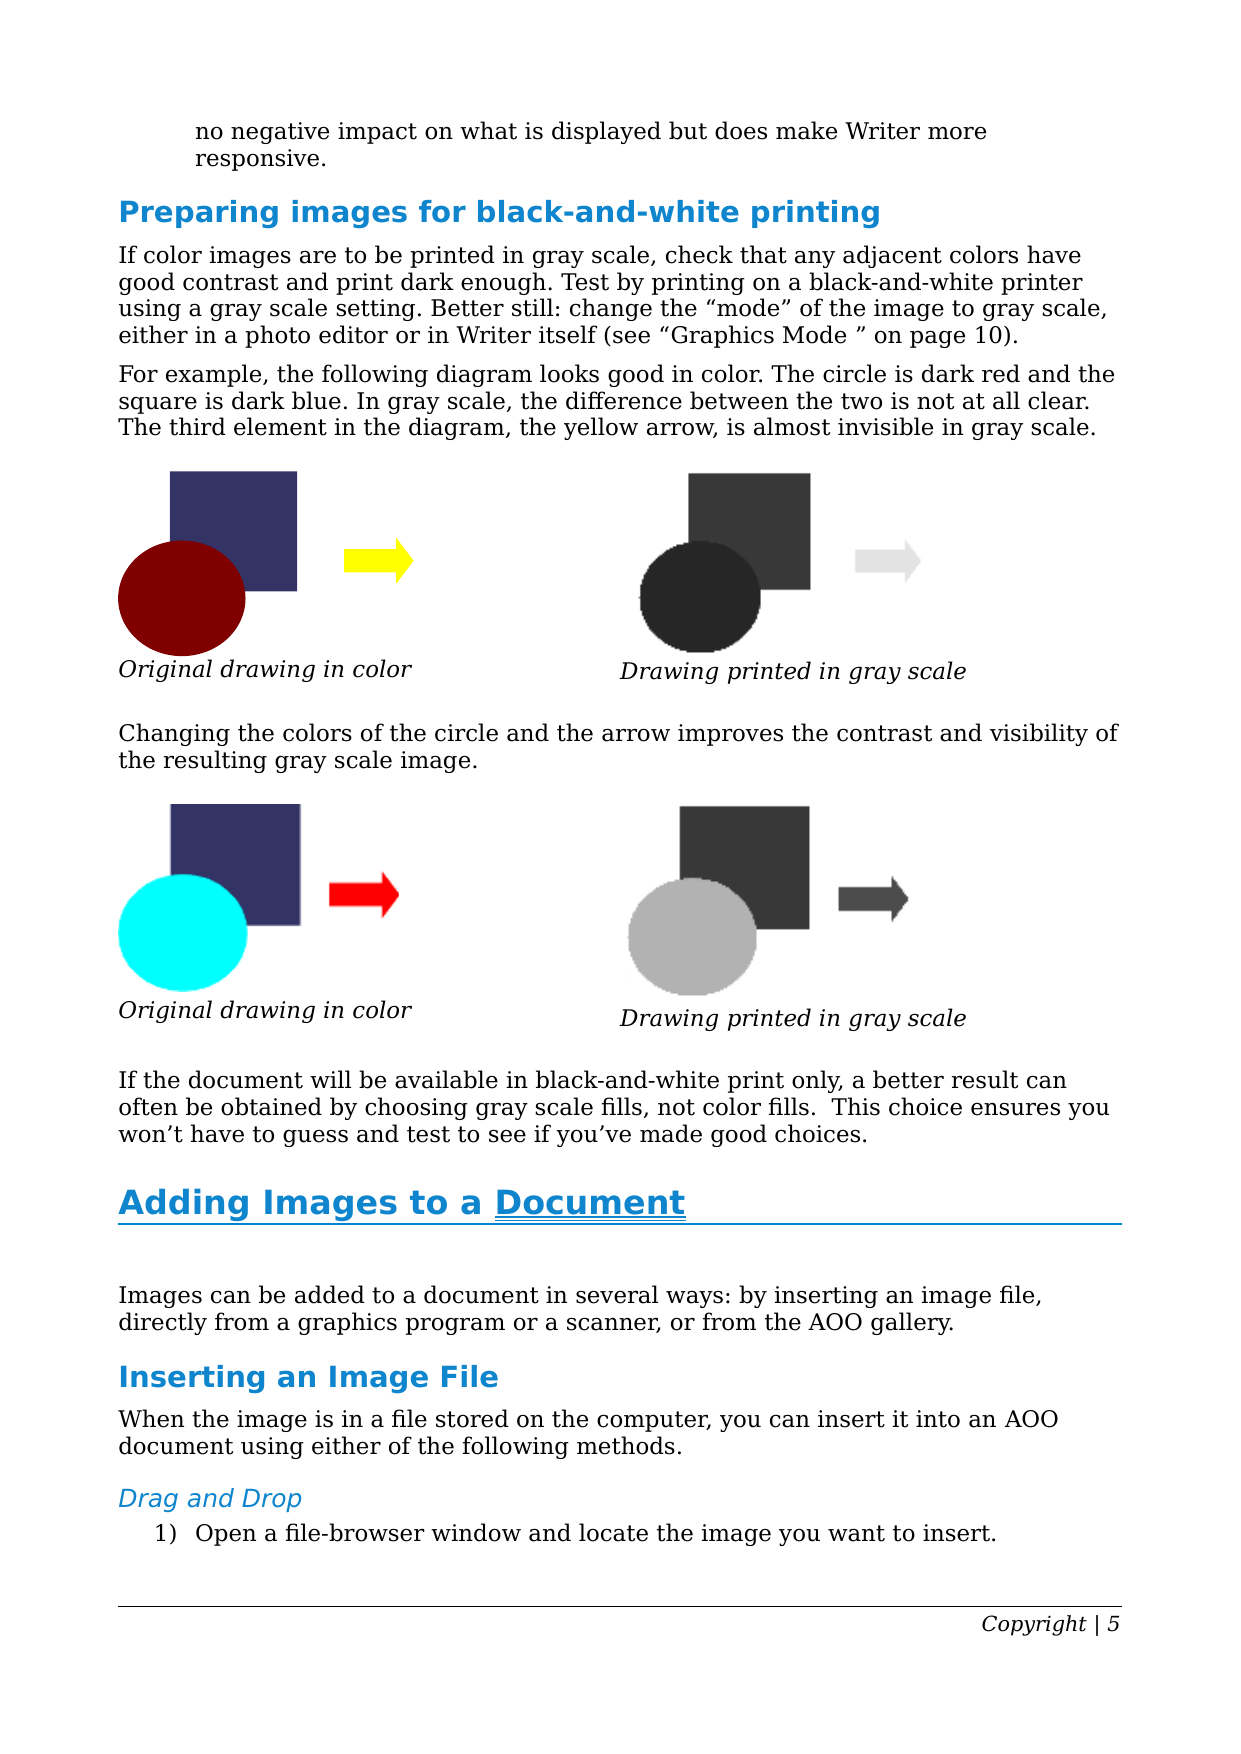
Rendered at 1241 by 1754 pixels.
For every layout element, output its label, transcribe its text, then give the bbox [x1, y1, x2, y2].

subtitle Adding Images to a Document [118, 1184, 1122, 1223]
subtitle Preparing images for black-and-white printing [118, 196, 1122, 229]
table_header Original drawing in color [118, 471, 620, 691]
list Open a file-browser window and locate the image you want to insert. [177, 1520, 1122, 1547]
text If color images are to be printed in gray scale, check that any adjacent colors have good contrast and print dark enough. Test by printing on a black-and-white printer using a gray scale setting. Better still: change the “mode” of the image to gray scale, either in a photo editor or in Writer itself (see “Graphics Mode ” on page 10). [118, 242, 1122, 349]
subtitle Inserting an Image File [118, 1360, 1122, 1394]
table_header Original drawing in color [118, 804, 620, 1038]
list no negative impact on what is displayed but does make Writer more responsive. [156, 118, 1122, 171]
text For example, the following diagram looks good in color. The circle is dark red and the square is dark blue. In gray scale, the difference between the two is not at all clear. The third element in the diagram, the yellow arrow, is almost invisible in gray scale. [118, 361, 1122, 441]
picture [620, 804, 923, 1005]
table_header Drawing printed in gray scale [620, 471, 1122, 691]
text If the document will be available in black-and-white print only, a better result can often be obtained by choosing gray scale fills, not color fills. This choice ensures you won’t have to guess and test to see if you’ve made good choices. [118, 1068, 1122, 1148]
text Images can be added to a document in several ways: by inserting an image file, directly from a graphics program or a scanner, or from the AOO gallery. [118, 1283, 1122, 1336]
picture [118, 804, 399, 992]
table_header Drawing printed in gray scale [620, 804, 1122, 1038]
picture [620, 471, 938, 658]
subtitle Drag and Drop [118, 1484, 1122, 1513]
text When the image is in a file stored on the computer, you can insert it into an AOO document using either of the following methods. [118, 1407, 1122, 1460]
text Changing the colors of the circle and the arrow improves the contrast and visibility of the resulting gray scale image. [118, 721, 1122, 774]
